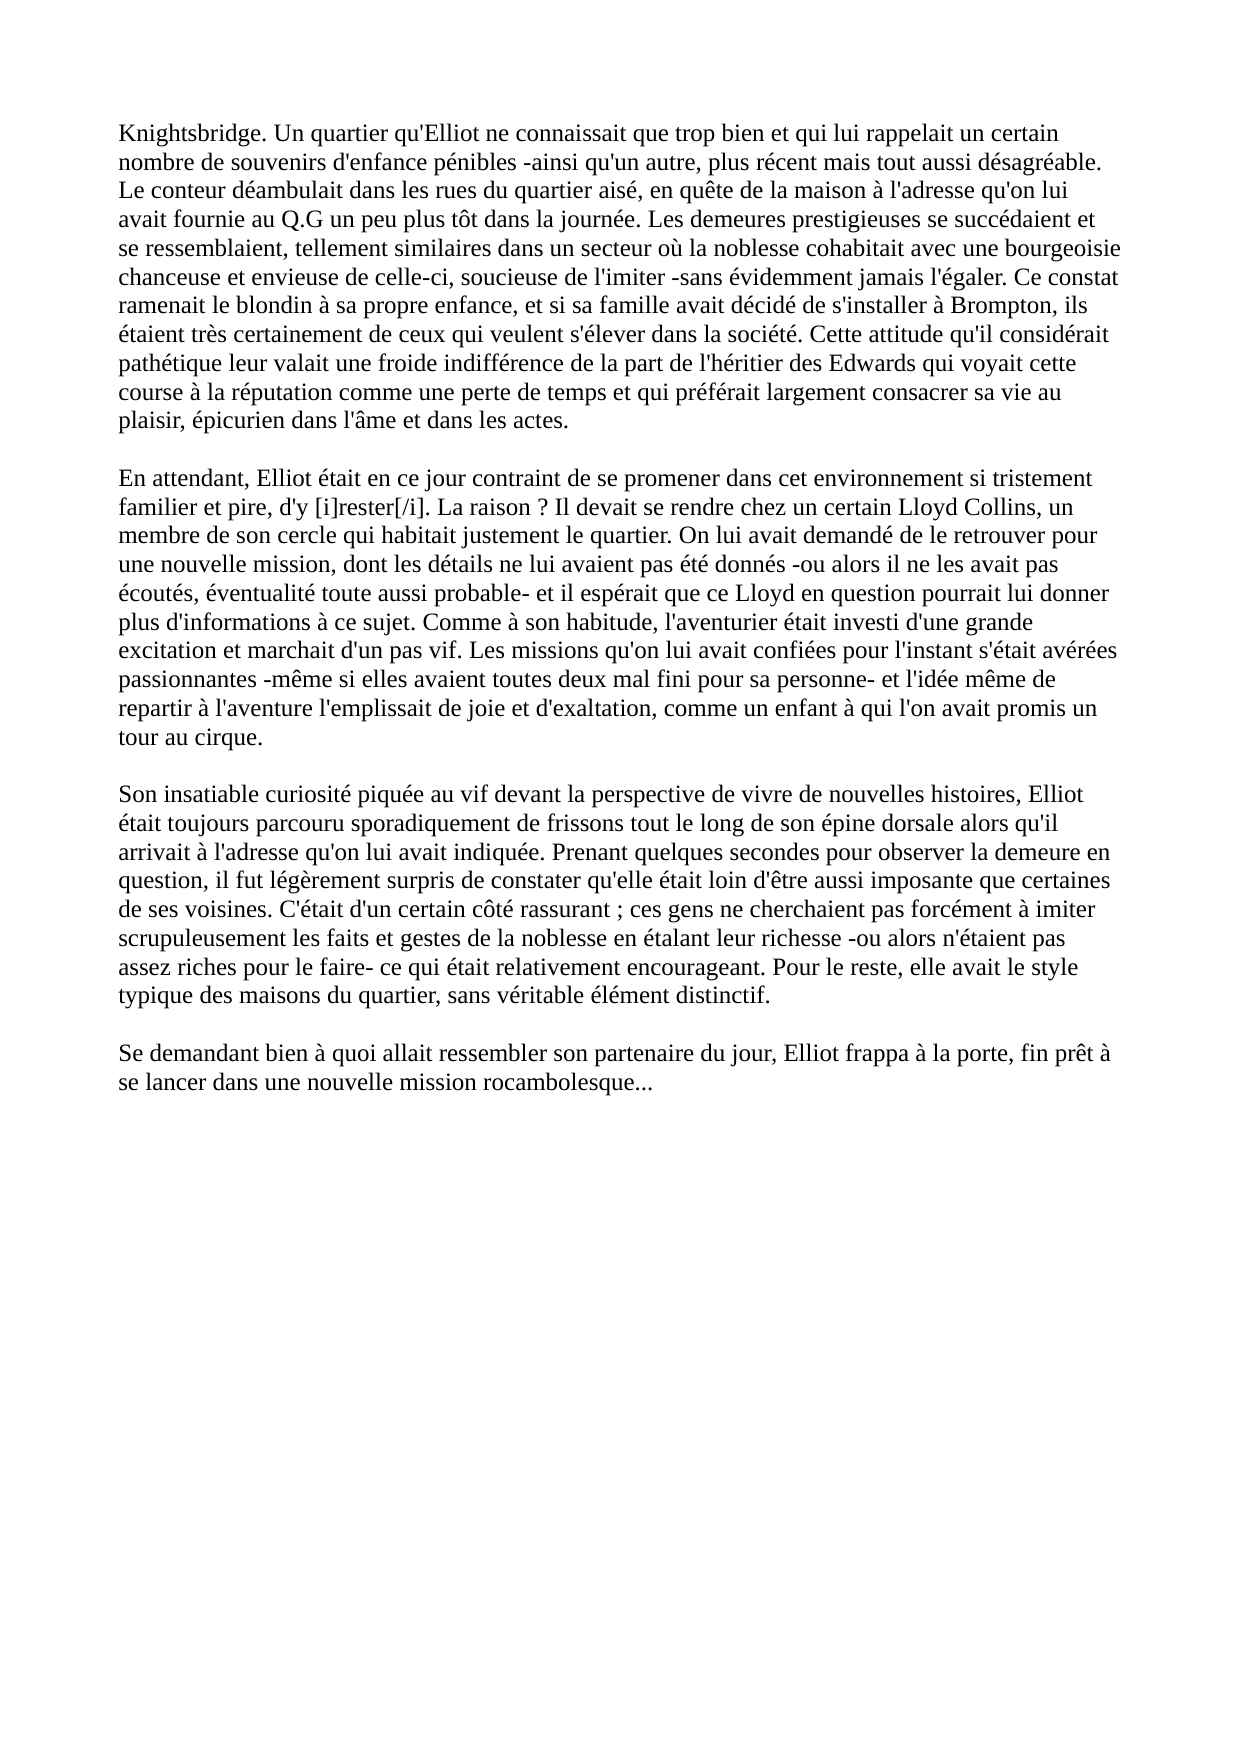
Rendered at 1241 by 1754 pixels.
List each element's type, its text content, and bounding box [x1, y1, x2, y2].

text Son insatiable curiosité piquée au vif devant la perspective de vivre de nouvelles histoires, Elliot était toujours parcouru sporadiquement de frissons tout le long de son épine dorsale alors qu'il arrivait à l'adresse qu'on lui avait indiquée. Prenant quelques secondes pour observer la demeure en question, il fut légèrement surpris de constater qu'elle était loin d'être aussi imposante que certaines de ses voisines. C'était d'un certain côté rassurant ; ces gens ne cherchaient pas forcément à imiter scrupuleusement les faits et gestes de la noblesse en étalant leur richesse -ou alors n'étaient pas assez riches pour le faire- ce qui était relativement encourageant. Pour le reste, elle avait le style typique des maisons du quartier, sans véritable élément distinctif. [118, 779, 1122, 1009]
text Knightsbridge. Un quartier qu'Elliot ne connaissait que trop bien et qui lui rappelait un certain nombre de souvenirs d'enfance pénibles -ainsi qu'un autre, plus récent mais tout aussi désagréable. Le conteur déambulait dans les rues du quartier aisé, en quête de la maison à l'adresse qu'on lui avait fournie au Q.G un peu plus tôt dans la journée. Les demeures prestigieuses se succédaient et se ressemblaient, tellement similaires dans un secteur où la noblesse cohabitait avec une bourgeoisie chanceuse et envieuse de celle-ci, soucieuse de l'imiter -sans évidemment jamais l'égaler. Ce constat ramenait le blondin à sa propre enfance, et si sa famille avait décidé de s'installer à Brompton, ils étaient très certainement de ceux qui veulent s'élever dans la société. Cette attitude qu'il considérait pathétique leur valait une froide indifférence de la part de l'héritier des Edwards qui voyait cette course à la réputation comme une perte de temps et qui préférait largement consacrer sa vie au plaisir, épicurien dans l'âme et dans les actes. [118, 118, 1122, 434]
text En attendant, Elliot était en ce jour contraint de se promener dans cet environnement si tristement familier et pire, d'y [i]rester[/i]. La raison ? Il devait se rendre chez un certain Lloyd Collins, un membre de son cercle qui habitait justement le quartier. On lui avait demandé de le retrouver pour une nouvelle mission, dont les détails ne lui avaient pas été donnés -ou alors il ne les avait pas écoutés, éventualité toute aussi probable- et il espérait que ce Lloyd en question pourrait lui donner plus d'informations à ce sujet. Comme à son habitude, l'aventurier était investi d'une grande excitation et marchait d'un pas vif. Les missions qu'on lui avait confiées pour l'instant s'était avérées passionnantes -même si elles avaient toutes deux mal fini pour sa personne- et l'idée même de repartir à l'aventure l'emplissait de joie et d'exaltation, comme un enfant à qui l'on avait promis un tour au cirque. [118, 463, 1122, 751]
text Se demandant bien à quoi allait ressembler son partenaire du jour, Elliot frappa à la porte, fin prêt à se lancer dans une nouvelle mission rocambolesque... [118, 1038, 1122, 1096]
